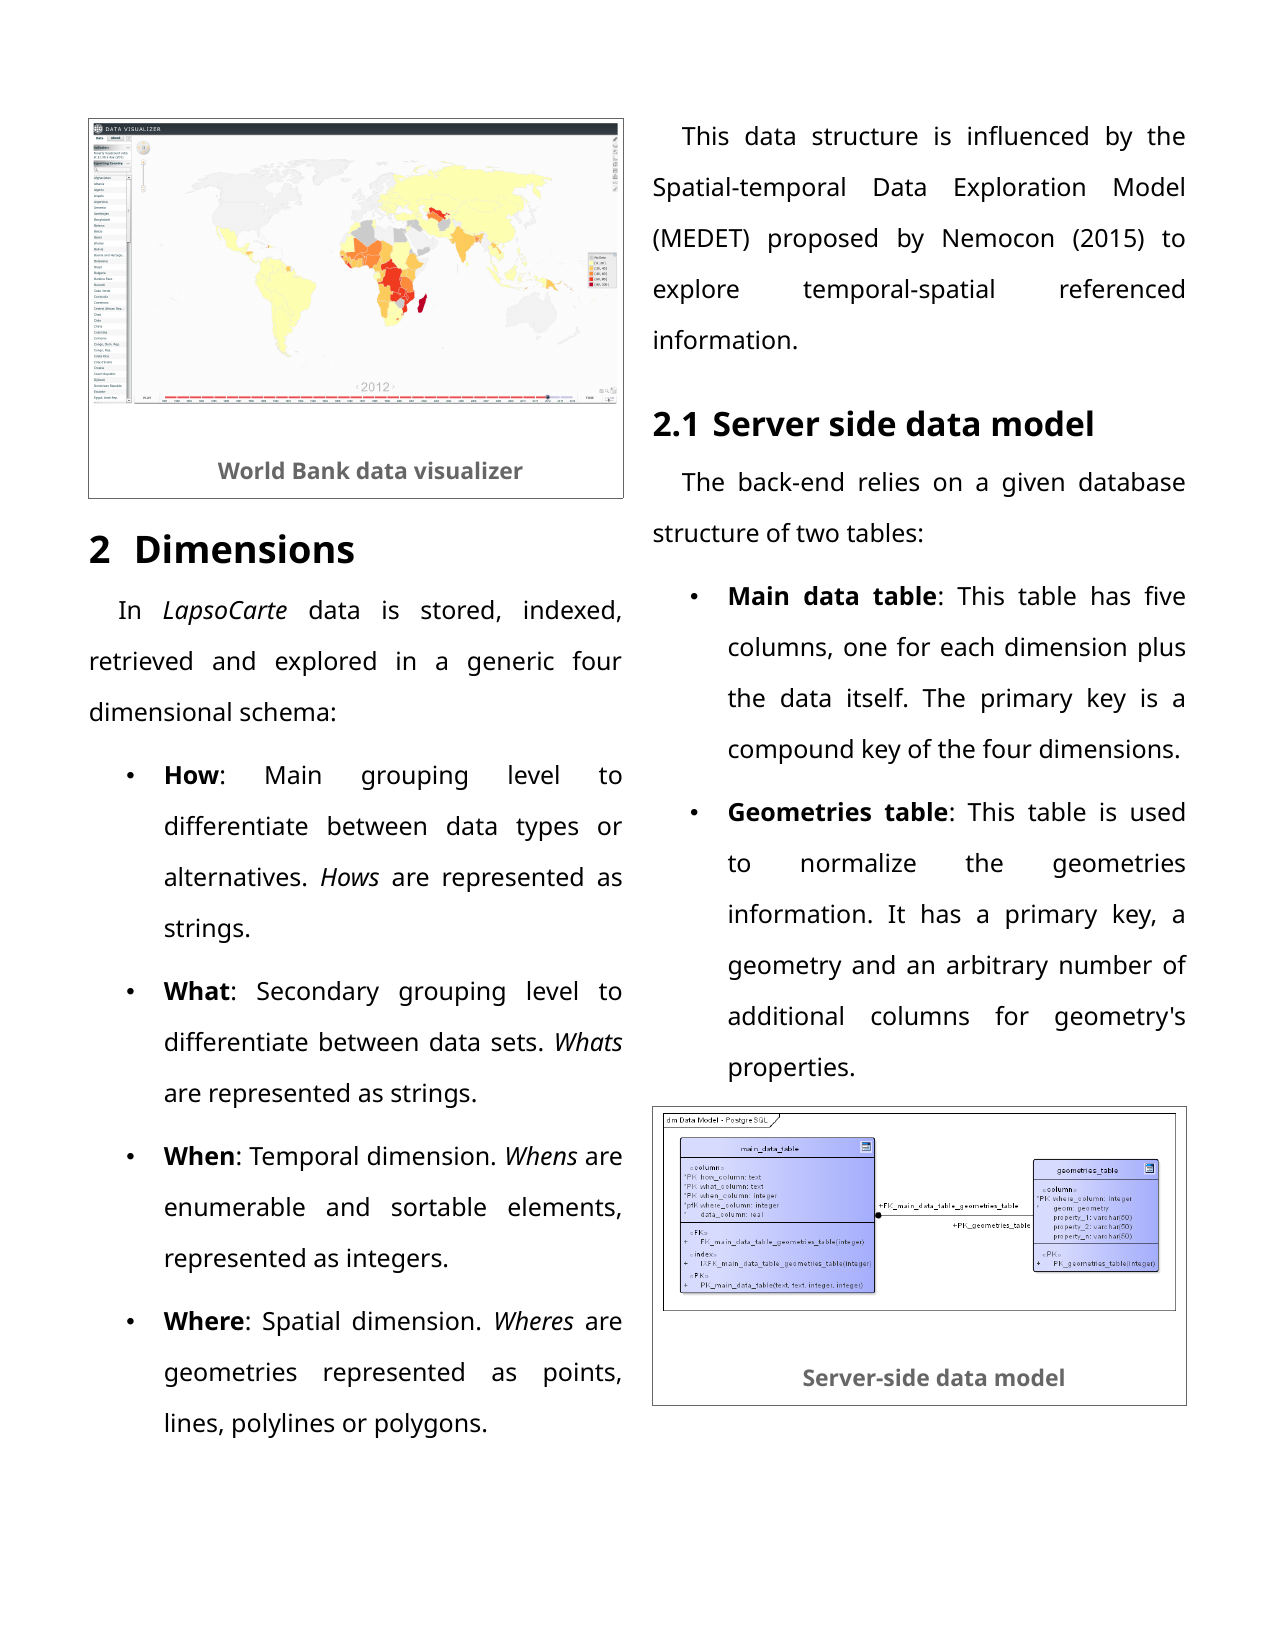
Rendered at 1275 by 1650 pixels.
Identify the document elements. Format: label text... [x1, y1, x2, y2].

subtitle Server side data model [652, 400, 1186, 446]
table_header [653, 1107, 1186, 1351]
text This data structure is influenced by the Spatial-temporal Data Exploration Model (MEDET) proposed by Nemocon (2015) to explore temporal-spatial referenced information. [652, 118, 1186, 356]
list Where: Spatial dimension. Wheres are geometries represented as points, lines, polylines or polygons. [126, 1304, 623, 1440]
text In LapsoCarte data is stored, indexed, retrieved and explored in a generic four dimensional schema: [88, 593, 623, 729]
table_cell World Bank data visualizer [89, 443, 623, 498]
list What: Secondary grouping level to differentiate between data sets. Whats are represented as strings. [126, 974, 623, 1110]
list Geometries table: This table is used to normalize the geometries information. It has a primary key, a geometry and an arbitrary number of additional columns for geometry's properties. [690, 794, 1186, 1083]
list Main data table: This table has five columns, one for each dimension plus the data itself. The primary key is a compound key of the four dimensions. [690, 578, 1186, 765]
subtitle Dimensions [88, 523, 623, 574]
text The back-end relies on a given database structure of two tables: [652, 464, 1186, 549]
picture [662, 1112, 1176, 1311]
table_header [89, 119, 623, 443]
list When: Temporal dimension. Whens are enumerable and sortable elements, represented as integers. [126, 1139, 623, 1275]
list How: Main grouping level to differentiate between data types or alternatives. Hows are represented as strings. [126, 758, 623, 945]
picture [93, 123, 618, 404]
table_cell Server-side data model [653, 1351, 1186, 1405]
